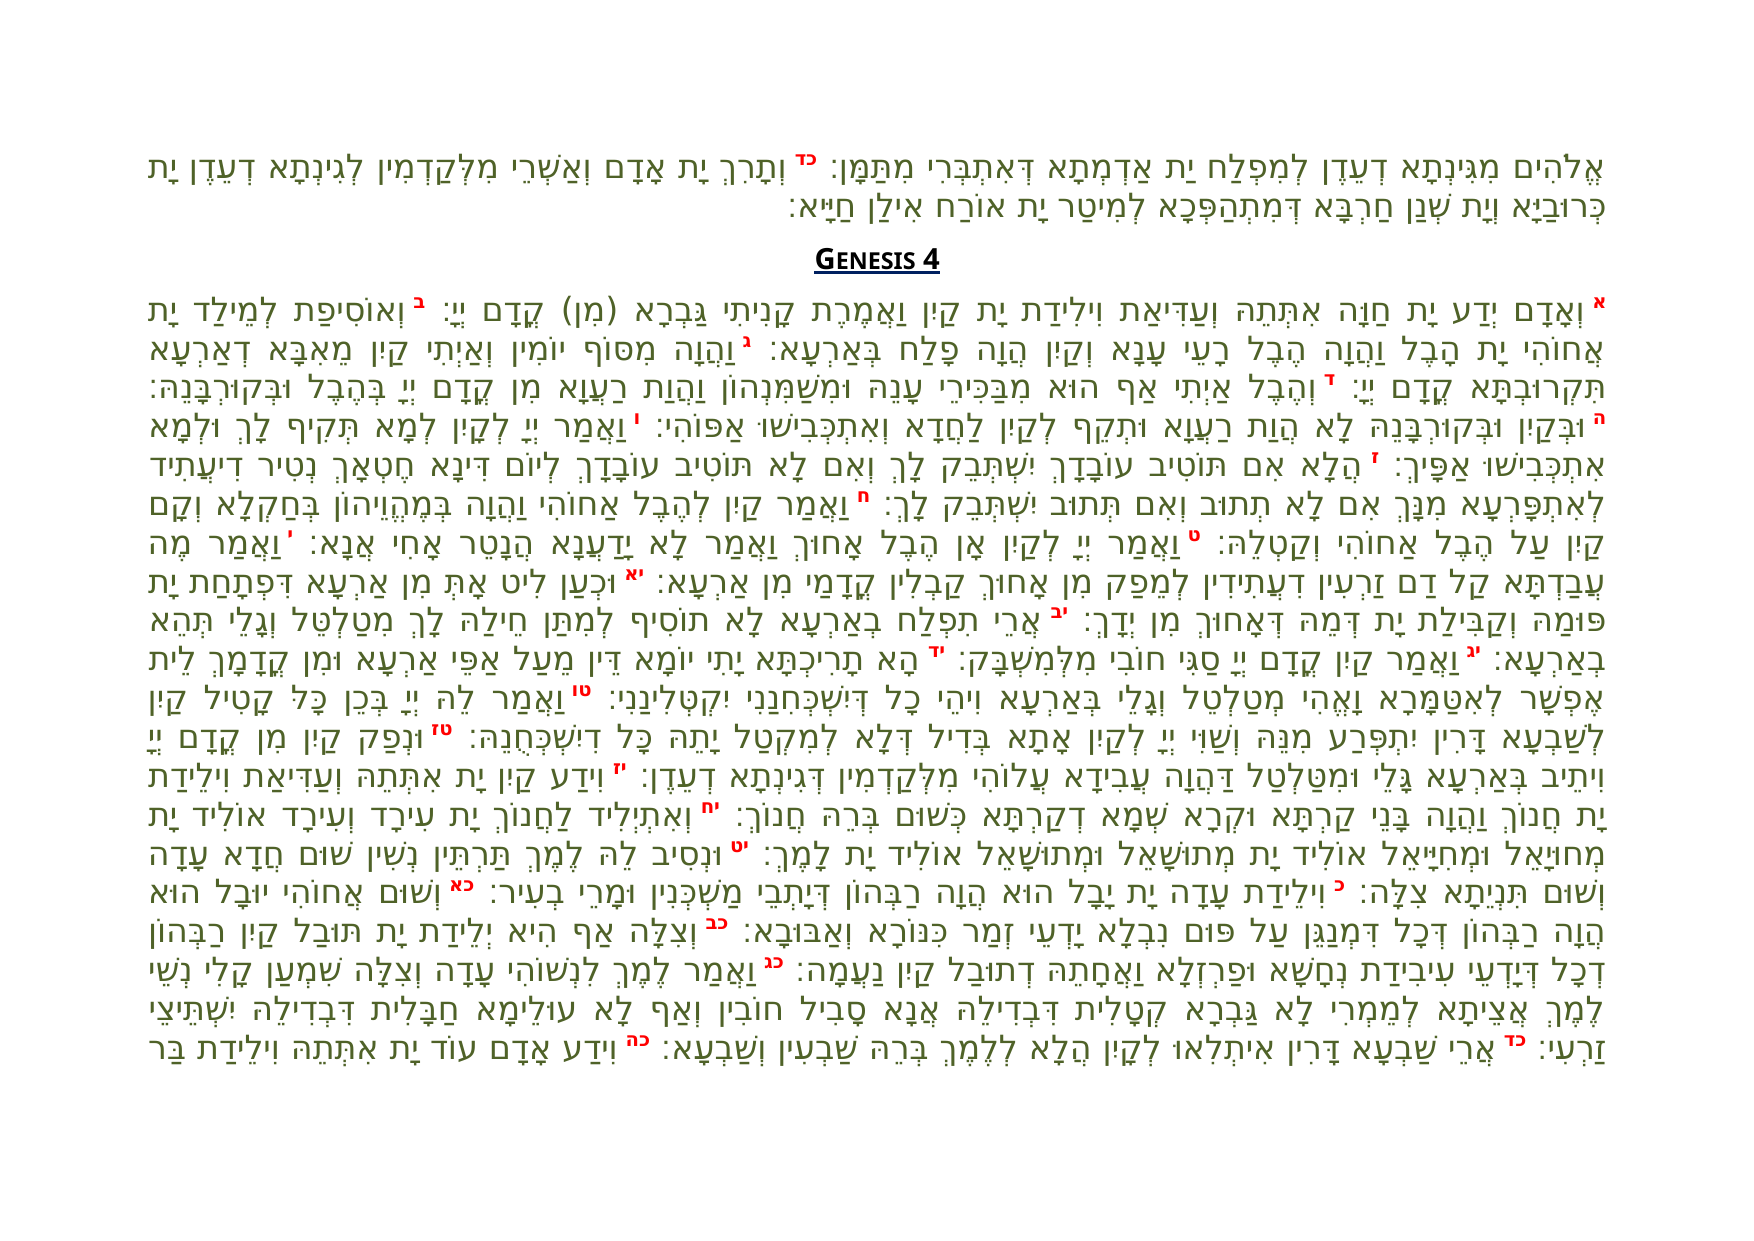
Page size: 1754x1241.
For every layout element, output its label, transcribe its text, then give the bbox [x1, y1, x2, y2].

text אֱלֹהִים מִגִּינְתָא דְעֵדֶן לְמִפְלַח יַת אַדְמְתָא דְּאִתְבְּרִי מִתַּמָּן׃ כד וְתָרִךְ יָת אָדָם וְאַשְׁרֵי מִלְּקַדְמִין לְגִינְתָא דְעֵדֶן יָת כְּרוּבַיָּא וְיָת שְׁנַן חַרְבָּא דְּמִתְהַפְּכָא לְמִיטַר יָת אוֹרַח אִילַן חַיָּיא׃ [148, 148, 1606, 225]
text א וְאָדָם יְדַע יָת חַוָּה אִתְּתֵהּ וְעַדִּיאַת וִילִידַת יָת קַיִן וַאֲמֶרֶת קָנִיתִי גַּבְרָא (מִן) קֳדָם יְיָ׃ ב וְאוֹסִיפַת לְמֵילַד יָת אֲחוֹהִי יָת הָבֶל וַהֲוָה הֶבֶל רָעֵי עָנָא וְקַיִן הֲוָה פָלַח בְּאַרְעָא׃ ג וַהֲוָה מִסּוֹף יוֹמִין וְאַיְתִי קַיִן מֵאִבָּא דְאַרְעָא תִּקְרוּבְתָּא קֳדָם יְיָ׃ ד וְהֶבֶל אַיְתִי אַף הוּא מִבַּכִּירֵי עָנֵהּ וּמִשַׁמִּנְהוֹן וַהֲוַת רַעֲוָא מִן קֳדָם יְיָ בְּהֶבֶל וּבְּקוּרְבָּנֵהּ׃ ה וּבְּקַיִן וּבְּקוּרְבָּנֵהּ לָא הֲוַת רַעֲוָא וּתְקֵף לְקַיִן לַחֲדָא וְאִתְכְּבִישׁוּ אַפּוֹהִי׃ ו וַאֲמַר יְיָ לְקָיִן לְמָא תְּקִיף לָךְ וּלְמָא אִתְכְּבִישׁוּ אַפָּיךְ׃ ז הֲלָא אִם תּוֹטִיב עוֹבָדָךְ יִשְׁתְּבֵק לָךְ וְאִם לָא תּוֹטִיב עוֹבָדָךְ לְיוֹם דִּינָא חֶטְאָךְ נְטִיר דִיעֲתִיד לְאִתְפָּרְעָא מִנָּךְ אִם לָא תְתוּב וְאִם תְּתוּב יִשְׁתְּבֵק לָךְ׃ ח וַאֲמַר קַיִן לְהֶבֶל אַחוֹהִי וַהֲוָה בְּמֶהֱוֵיהוֹן בְּחַקְלָא וְקָם קַיִן עַל הֶבֶל אַחוֹהִי וְקַטְלֵהּ׃ ט וַאֲמַר יְיָ לְקַיִן אָן הֶבֶל אָחוּךְ וַאֲמַר לָא יָדַעֲנָא הֲנָטֵר אָחִי אֲנָא׃ י וַאֲמַר מֶה עֲבַדְתָּא קַל דַם זַרְעִין דִעֲתִידִין לְמֵפַק מִן אָחוּךְ קַבְלִין קֳדָמַי מִן אַרְעָא׃ יא וּכְעַן לִיט אָתְּ מִן אַרְעָא דִּפְתָחַת יָת פּוּמַהּ וְקַבִּילַת יָת דְּמֵהּ דְּאָחוּךְ מִן יְדָךְ׃ יב אֲרֵי תִפְלַח בְאַרְעָא לָא תוֹסִיף לְמִתַּן חֵילַהּ לָךְ מִטַלְטֵּל וְגָלֵי תְּהֵא בְאַרְעָא׃ יג וַאֲמַר קַיִן קֳדָם יְיָ סַגִּי חוֹבִי מִלְּמִשְׁבָּק׃ יד הָא תָרִיכְתָּא יָתִי יוֹמָא דֵּין מֵעַל אַפֵּי אַרְעָא וּמִן קֳדָמָךְ לֵית אֶפְשָׁר לְאִטַּמָּרָא וָאֱהִי מְטַלְטֵל וְגָלֵי בְּאַרְעָא וִיהֵי כָל דְּיִשְׁכְּחִנַנִי יִקְטְּלִינַנִי׃ טו וַאֲמַר לֵהּ יְיָ בְּכֵן כָּלּ קָטִיל קַיִן לְשַׁבְעָא דָּרִין יִתְפְּרַע מִנֵּהּ וְשַׁוִּי יְיָ לְקַיִן אָתָא בְּדִיל דְּלָא לְמִקְטַל יָתֵהּ כָּל דִיִשְׁכְּחֻנֵהּ׃ טז וּנְפַק קַיִן מִן קֳדָם יְיָ וִיתֵיב בְּאַרְעָא גָּלֵי וּמִטַּלְטַל דַּהֲוָה עֲבִידָא עֲלוֹהִי מִלְּקַדְמִין דְּגִינְתָא דְעֵדֶן׃ יז וִידַע קַיִן יָת אִתְּתֵהּ וְעַדִּיאַת וִילֵידַת יָת חֲנוֹךְ וַהֲוָה בָּנֵי קַרְתָּא וּקְרָא שְׁמָא דְקַרְתָּא כְּשׁוּם בְּרֵהּ חֲנוֹךְ׃ יח וְאִתְיְלִיד לַחֲנוֹךְ יָת עִירָד וְעִירָד אוֹלִיד יָת מְחוּיָאֵל וּמְחִיָּיאֵל אוֹלִיד יָת מְתוּשָׁאֵל וּמְתוּשָׁאֵל אוֹלִיד יָת לָמֶךְ׃ יט וּנְסִיב לֵהּ לֶמֶךְ תַּרְתֵּין נְשִׁין שׁוּם חֲדָא עָדָה וְשׁוּם תִּנְיֵתָא צִלָּה׃ כ וִילֵידַת עָדָה יָת יָבָל הוּא הֲוָה רַבְּהוֹן דְּיָתְבֵי מַשְׁכְּנִין וּמָרֵי בְעִיר׃ כא וְשׁוּם אֲחוֹהִי יוּבָל הוּא הֲוָה רַבְּהוֹן דְּכָל דִּמְנַגֵּן עַל פּוּם נִבְלָא יָדְעֵי זְמַר כִּנּוֹרָא וְאַבּוּבָא׃ כב וְצִלָּה אַף הִיא יְלֵידַת יָת תּוּבַל קַיִן רַבְּהוֹן דְכָל דְּיָדְעֵי עִיבִידַת נְחָשָׁא וּפַרְזְלָא וַאֲחָתֵהּ דְתוּבַל קַיִן נַעֲמָה׃ כג וַאֲמַר לֶמֶךְ לִנְשׁוֹהִי עָדָה וְצִלָּה שִׁמְעַן קָלִי נְשֵׁי לֶמֶךְ אֲצֵיתָא לְמֵמְרִי לָא גַּבְרָא קְטָלִית דִּבְדִילֵהּ אֲנָא סָבִיל חוֹבִין וְאַף לָא עוּלֵימָא חַבָּלִית דִּבְדִילֵהּ יִשְׁתֵּיצֵי זַרְעִי׃ כד אֲרֵי שַׁבְעָא דָּרִין אִיתְלִאוּ לְקָיִן הֲלָא לְלֶמֶךְ בְּרֵהּ שַׁבְעִין וְשַׁבְעָא׃ כה וִידַע אָדָם עוֹד יָת אִתְּתֵהּ וִילֵידַת בַּר [148, 290, 1606, 1067]
text Genesis 4 [148, 238, 1606, 278]
